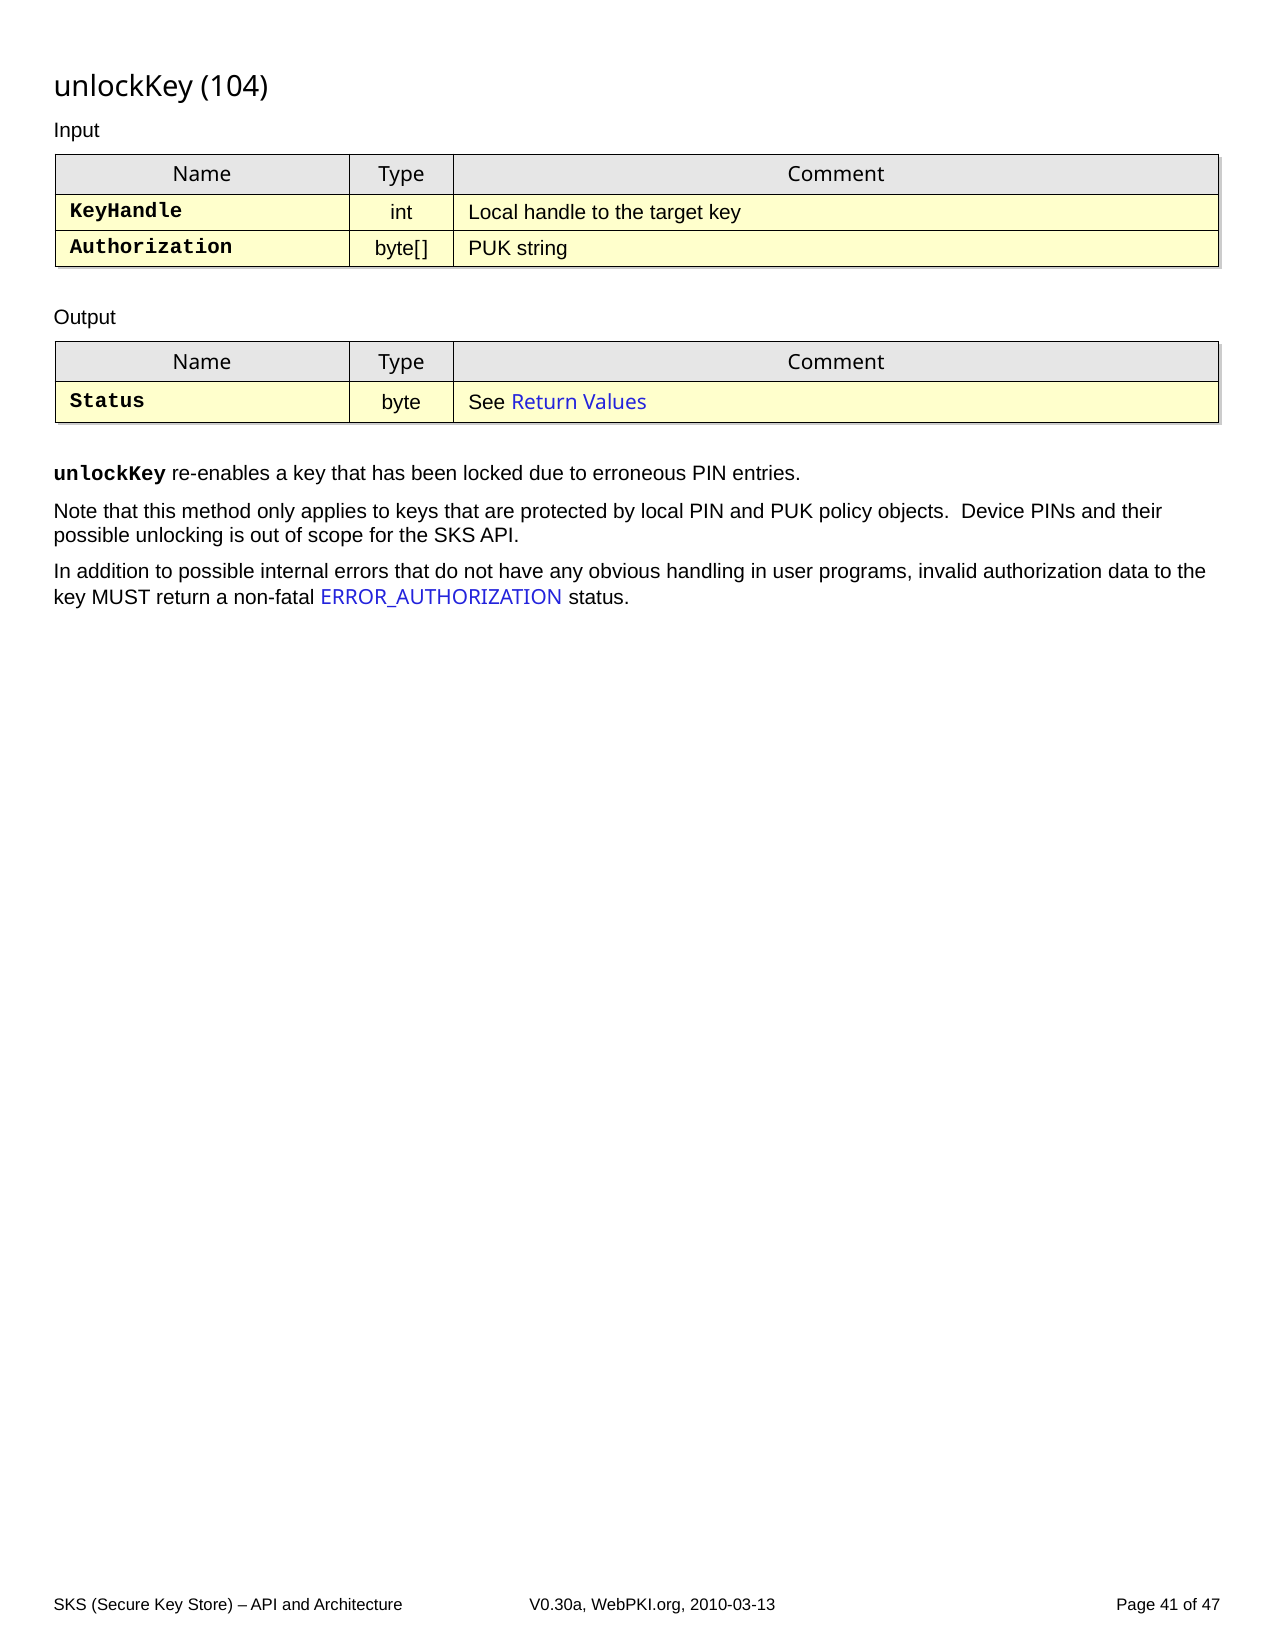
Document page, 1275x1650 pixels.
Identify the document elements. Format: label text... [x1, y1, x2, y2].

table_header Name [56, 155, 349, 194]
table_cell Local handle to the target key [454, 195, 1218, 230]
text unlockKey re-enables a key that has been locked due to erroneous PIN entries. [53, 461, 1221, 487]
table_cell byte⁮[ ] [350, 231, 453, 266]
table_cell Status [56, 382, 349, 422]
table_cell PUK string [454, 231, 1218, 266]
text Output [53, 305, 1221, 329]
table_cell byte [350, 382, 453, 422]
table_header Comment [454, 155, 1218, 194]
subtitle unlockKey (104) [53, 66, 1221, 105]
table_cell int [350, 195, 453, 230]
text In addition to possible internal errors that do not have any obvious handling in user programs, invalid authorization data to the key MUST return a non-fatal ERROR_AUTHORIZATION status. [53, 558, 1221, 611]
text Note that this method only applies to keys that are protected by local PIN and PUK policy objects. Device PINs and their possible unlocking is out of scope for the SKS API. [53, 499, 1221, 547]
table_cell KeyHandle [56, 195, 349, 230]
table_header Name [56, 342, 349, 381]
table_cell See Return Values [454, 382, 1218, 422]
table_header Type [350, 155, 453, 194]
table_cell Authorization [56, 231, 349, 266]
table_header Comment [454, 342, 1218, 381]
text Input [53, 118, 1221, 142]
table_header Type [350, 342, 453, 381]
